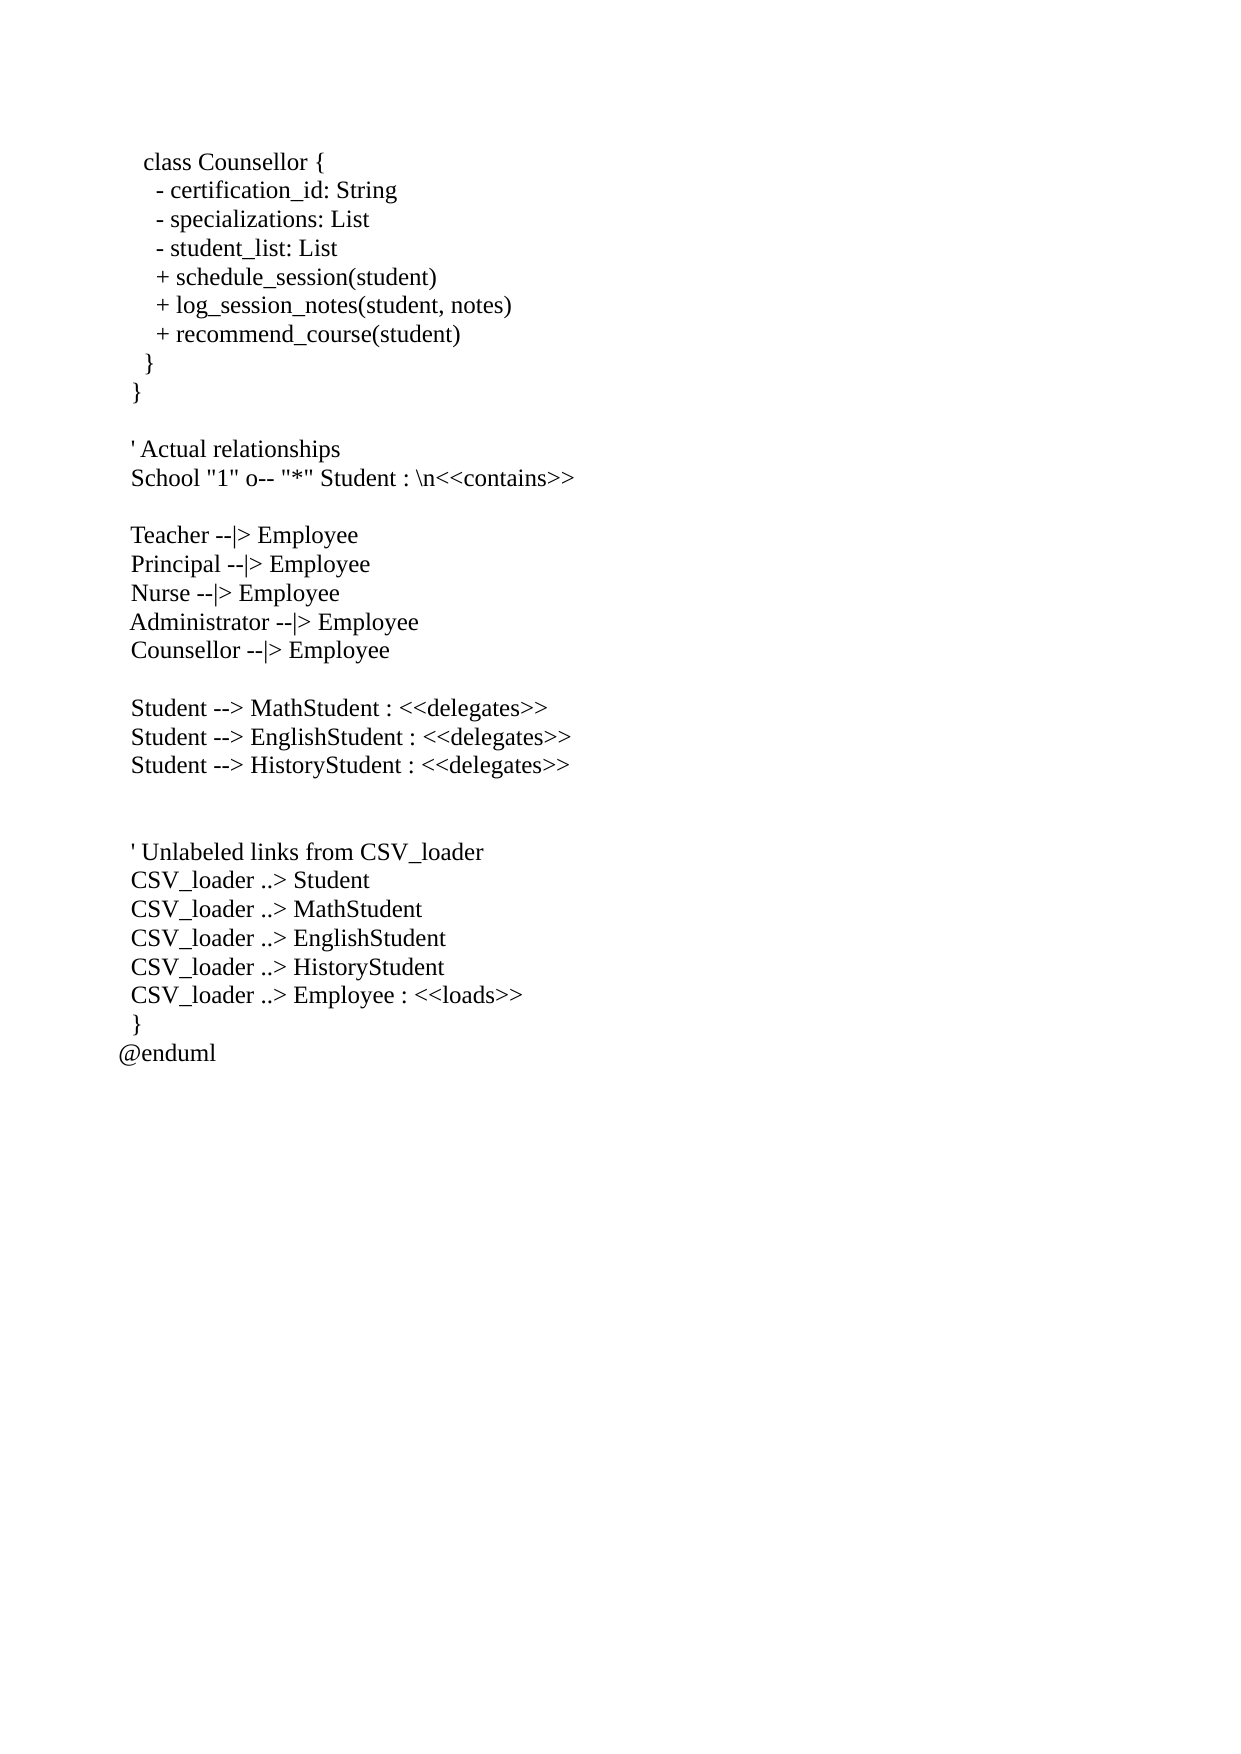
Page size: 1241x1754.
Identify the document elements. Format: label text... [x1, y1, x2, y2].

text Teacher --|> Employee [118, 521, 1122, 549]
text - student_list: List [118, 233, 1122, 262]
text CSV_loader ..> Employee : <<loads>> [118, 981, 1122, 1009]
text CSV_loader ..> HistoryStudent [118, 952, 1122, 981]
text + recommend_course(student) [118, 319, 1122, 348]
text Student --> EnglishStudent : <<delegates>> [118, 722, 1122, 751]
text Principal --|> Employee [118, 549, 1122, 578]
text + log_session_notes(student, notes) [118, 291, 1122, 319]
text Student --> MathStudent : <<delegates>> [118, 693, 1122, 722]
text CSV_loader ..> EnglishStudent [118, 923, 1122, 952]
text + schedule_session(student) [118, 262, 1122, 291]
text } [118, 377, 1122, 406]
text Administrator --|> Employee [118, 607, 1122, 636]
text Counsellor --|> Employee [118, 636, 1122, 664]
text ' Actual relationships [118, 434, 1122, 463]
text - specializations: List [118, 204, 1122, 233]
text CSV_loader ..> Student [118, 866, 1122, 894]
text School "1" o-- "*" Student : \n<<contains>> [118, 463, 1122, 492]
text - certification_id: String [118, 176, 1122, 204]
text Nurse --|> Employee [118, 578, 1122, 607]
text ' Unlabeled links from CSV_loader [118, 837, 1122, 866]
text } [118, 1009, 1122, 1038]
text Student --> HistoryStudent : <<delegates>> [118, 751, 1122, 779]
text } [118, 348, 1122, 377]
text @enduml [118, 1038, 1122, 1067]
text class Counsellor { [118, 147, 1122, 176]
text CSV_loader ..> MathStudent [118, 894, 1122, 923]
